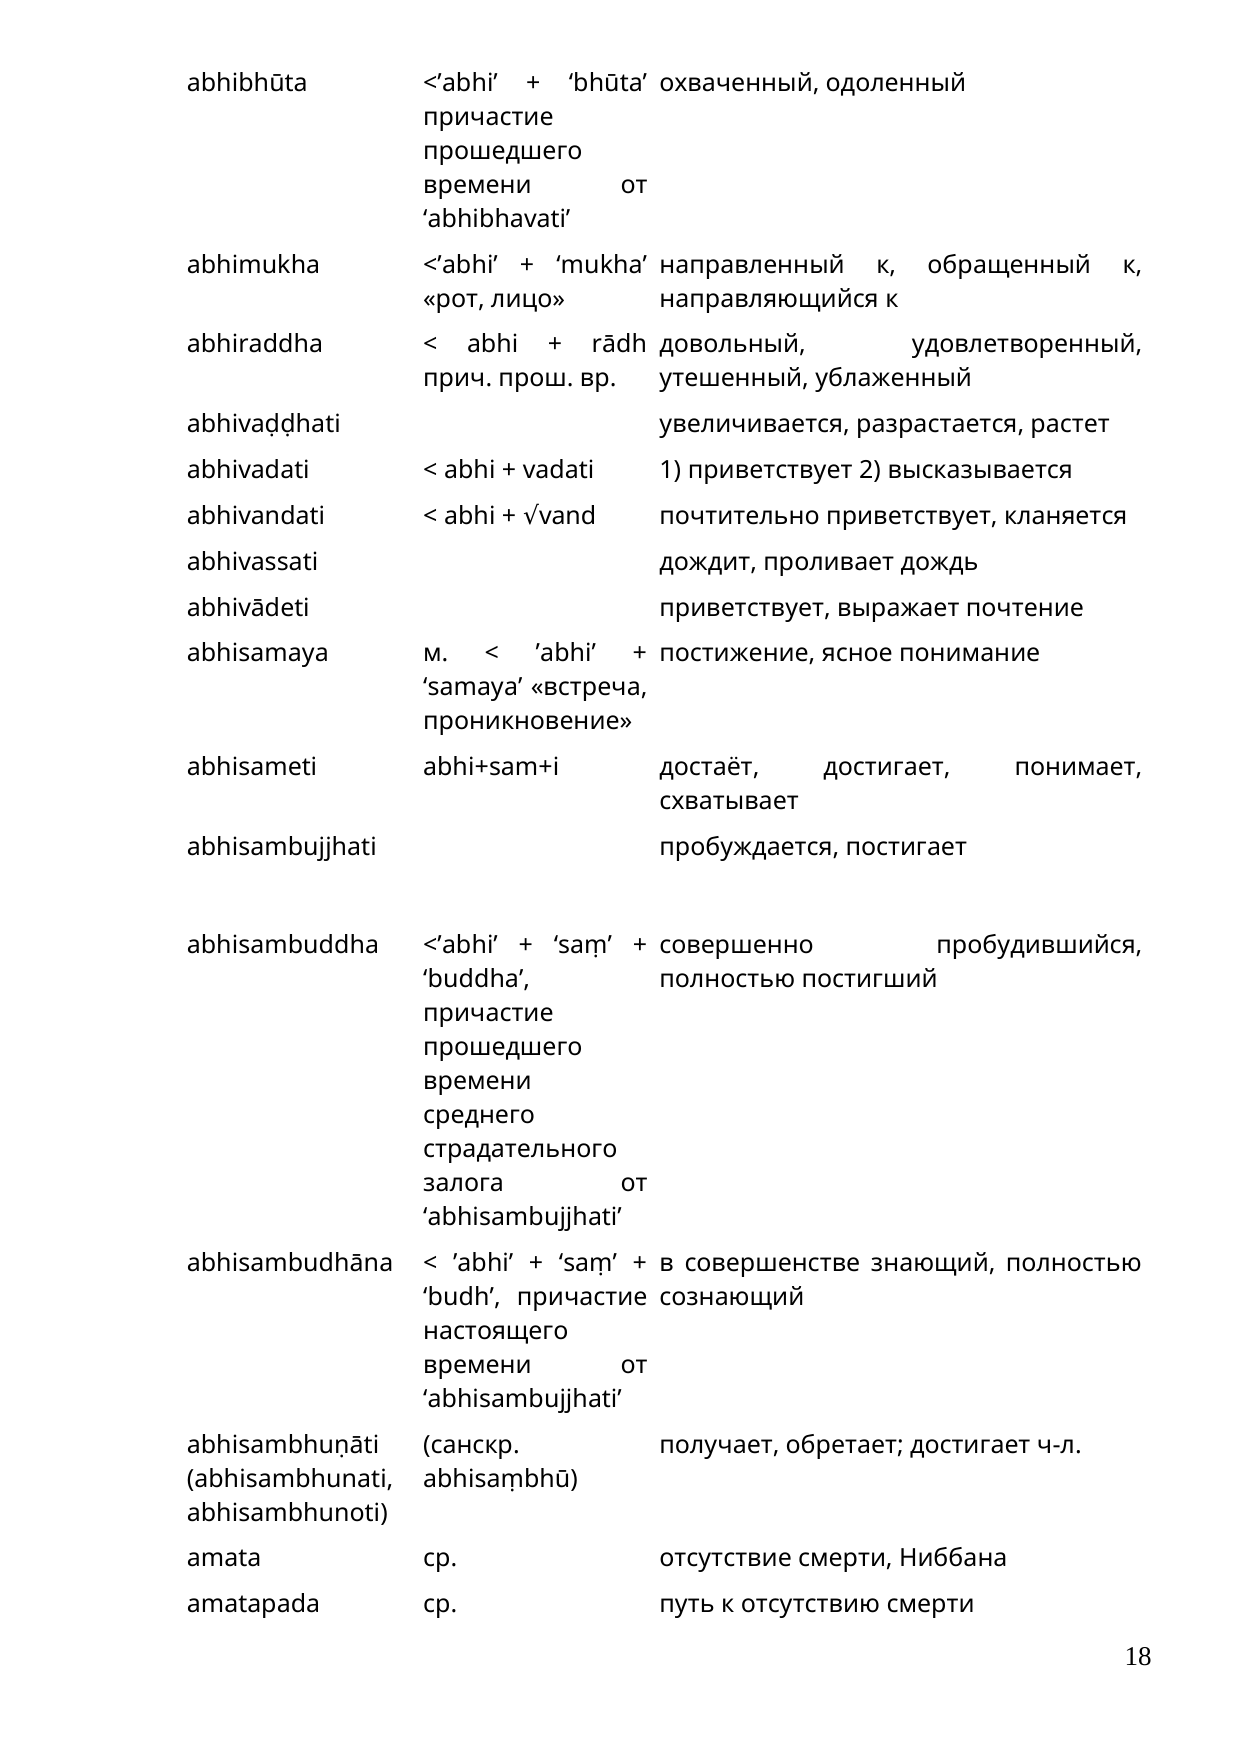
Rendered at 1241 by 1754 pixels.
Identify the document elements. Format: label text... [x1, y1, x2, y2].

table_cell ср. [417, 1534, 653, 1580]
table_cell amata [181, 1534, 417, 1580]
table_cell < abhi + √vand [417, 492, 653, 538]
table_cell ср. [417, 1580, 653, 1626]
table_cell (санскр. abhisaṃbhū) [417, 1421, 653, 1534]
table_cell отсутствие смерти, Ниббана [653, 1534, 1148, 1580]
table_cell < abhi + rādh прич. прош. вр. [417, 321, 653, 400]
table_cell amatapada [181, 1580, 417, 1626]
table_cell < ’abhi’ + ‘saṃ’ + ‘budh’, причастие настоящего времени от ‘abhisambujjhati’ [417, 1239, 653, 1421]
table_cell направленный к, обращенный к, направляющийся к [653, 241, 1148, 321]
table_cell в совершенстве знающий, полностью сознающий [653, 1239, 1148, 1421]
table_cell < abhi + vadati [417, 446, 653, 492]
table_cell abhibhūta [181, 59, 417, 241]
table_cell довольный, удовлетворенный, утешенный, ублаженный [653, 321, 1148, 400]
table_cell abhi+sam+i [417, 743, 653, 823]
table_cell abhisambuddha [181, 921, 417, 1239]
table_cell <’abhi’ + ‘bhūta’ причастие прошедшего времени от ‘abhibhavati’ [417, 59, 653, 241]
table_cell совершенно пробудившийся, полностью постигший [653, 921, 1148, 1239]
table_cell abhivadati [181, 446, 417, 492]
table_cell abhisamaya [181, 630, 417, 743]
table_cell abhivassati [181, 538, 417, 584]
table_cell abhisambhuṇāti (abhisambhunati, abhisambhunoti) [181, 1421, 417, 1534]
table_cell получает, обретает; достигает ч-л. [653, 1421, 1148, 1534]
table_cell abhisameti [181, 743, 417, 823]
table_cell abhivandati [181, 492, 417, 538]
table_cell постижение, ясное понимание [653, 630, 1148, 743]
table_cell <’abhi’ + ‘mukha’ «рот, лицо» [417, 241, 653, 321]
table_cell охваченный, одоленный [653, 59, 1148, 241]
table_cell abhivaḍḍhati [181, 400, 417, 446]
table_cell дождит, проливает дождь [653, 538, 1148, 584]
table_cell почтительно приветствует, кланяется [653, 492, 1148, 538]
table_cell [417, 538, 653, 584]
table_cell abhiraddha [181, 321, 417, 400]
table_cell достаёт, достигает, понимает, схватывает [653, 743, 1148, 823]
table_cell увеличивается, разрастается, растет [653, 400, 1148, 446]
table_cell [417, 400, 653, 446]
table_cell [417, 584, 653, 629]
table_cell <’abhi’ + ‘saṃ’ + ‘buddha’, причастие прошедшего времени среднего страдательного залога от ‘abhisambujjhati’ [417, 921, 653, 1239]
table_cell путь к отсутствию смерти [653, 1580, 1148, 1626]
table_cell м. < ’abhi’ + ‘samaya’ «встреча, проникновение» [417, 630, 653, 743]
table_cell приветствует, выражает почтение [653, 584, 1148, 629]
table_cell abhisambudhāna [181, 1239, 417, 1421]
table_cell abhimukha [181, 241, 417, 321]
table_cell [417, 823, 653, 921]
table_cell 1) приветствует 2) высказывается [653, 446, 1148, 492]
table_cell abhisambujjhati [181, 823, 417, 921]
table_cell пробуждается, постигает [653, 823, 1148, 921]
table_cell abhivādeti [181, 584, 417, 629]
